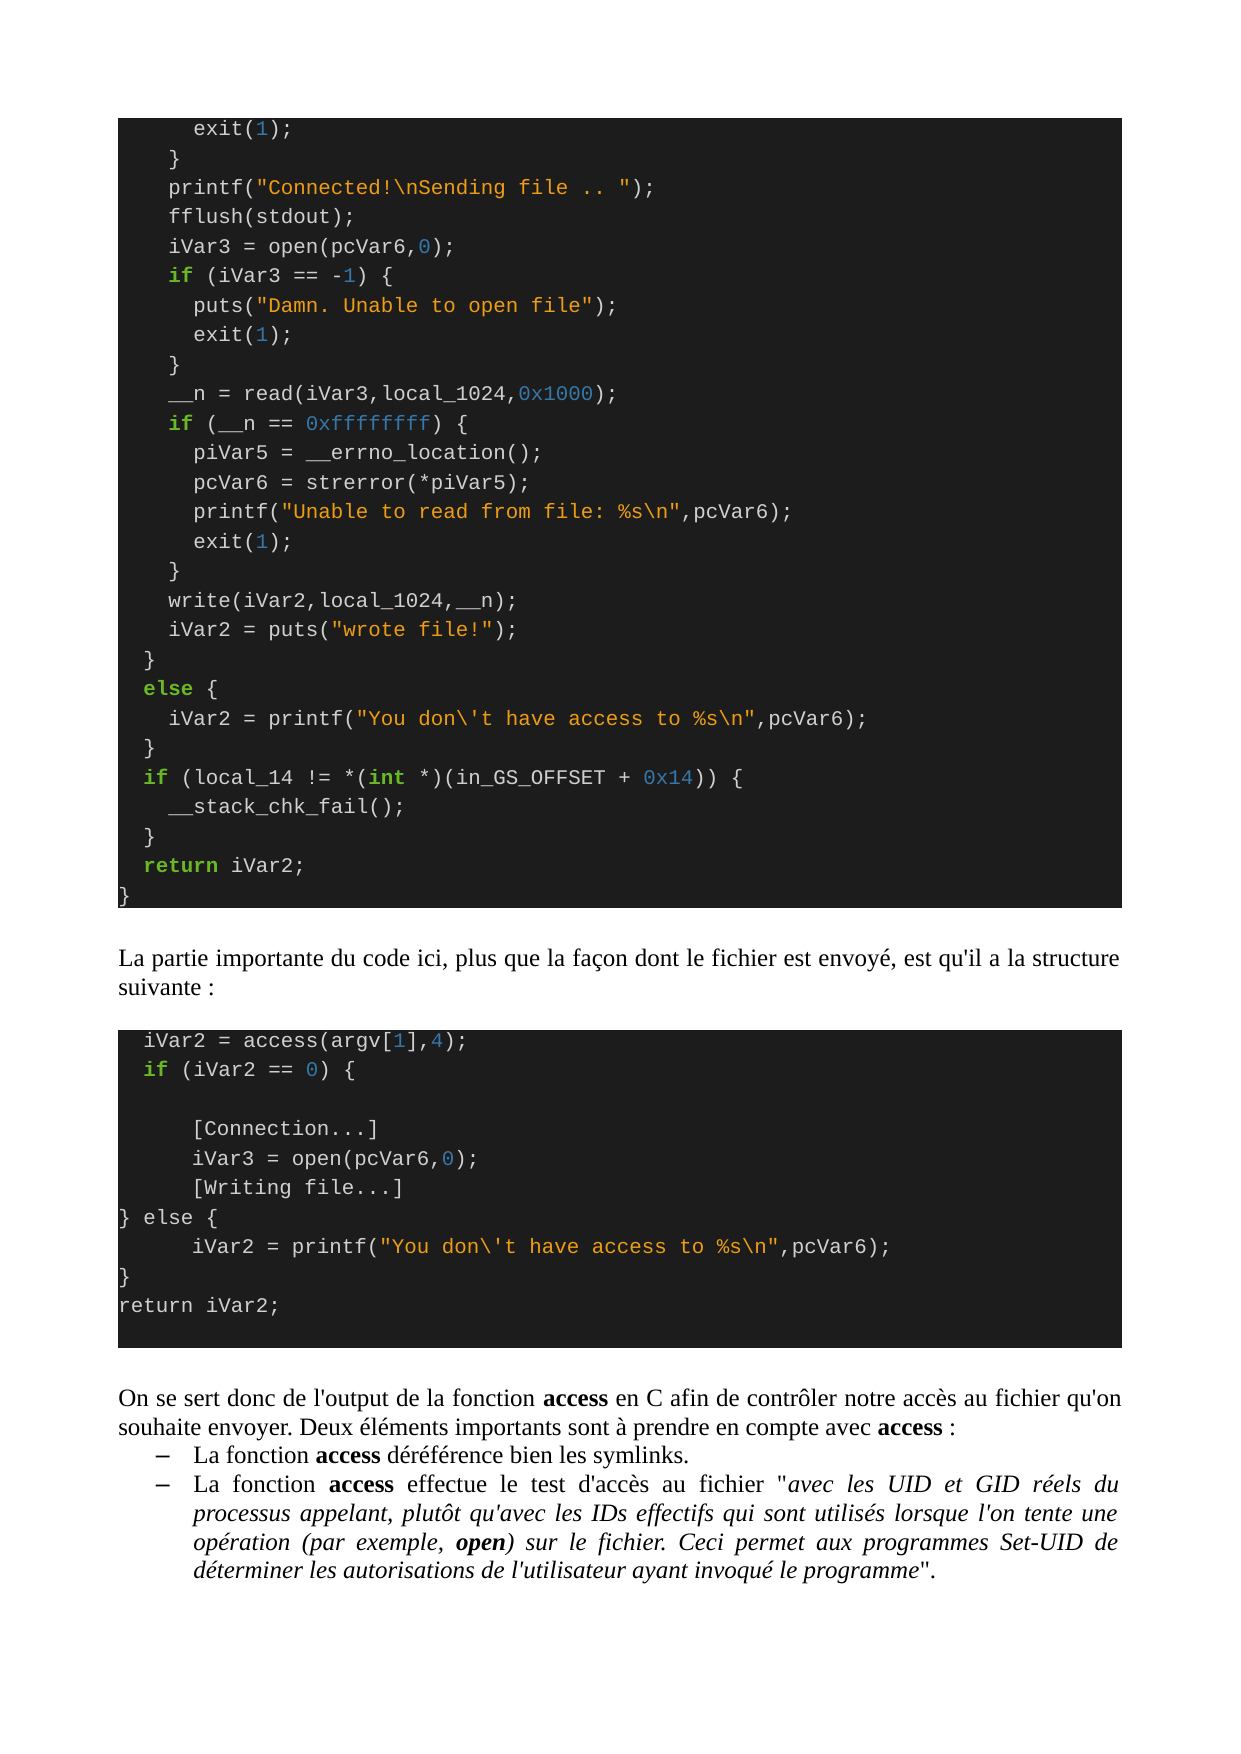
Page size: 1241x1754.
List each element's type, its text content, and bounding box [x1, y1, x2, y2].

text if (__n == 0xffffffff) { [118, 413, 1122, 437]
text __n = read(iVar3,local_1024,0x1000); [118, 383, 1122, 407]
list La fonction access déréférence bien les symlinks. [156, 1440, 1122, 1469]
text iVar2 = puts("wrote file!"); [118, 619, 1122, 643]
text On se sert donc de l'output de la fonction access en C afin de contrôler notre accès au fichier qu'on souhaite envoyer. Deux éléments importants sont à prendre en compte avec access : [118, 1383, 1122, 1440]
text fflush(stdout); [118, 207, 1122, 230]
text if (iVar3 == -1) { [118, 266, 1122, 289]
text piVar5 = __errno_location(); [118, 442, 1122, 466]
text pcVar6 = strerror(*piVar5); [118, 472, 1122, 496]
text } else { [118, 1207, 1122, 1230]
text iVar3 = open(pcVar6,0); [118, 236, 1122, 260]
text iVar2 = printf("You don\'t have access to %s\n",pcVar6); [118, 1236, 1122, 1260]
text [Writing file...] [118, 1177, 1122, 1201]
text printf("Unable to read from file: %s\n",pcVar6); [118, 501, 1122, 525]
text } [118, 884, 1122, 908]
text printf("Connected!\nSending file .. "); [118, 177, 1122, 201]
text return iVar2; [118, 1295, 1122, 1319]
text else { [118, 678, 1122, 702]
text write(iVar2,local_1024,__n); [118, 590, 1122, 613]
text } [118, 649, 1122, 672]
text puts("Damn. Unable to open file"); [118, 295, 1122, 319]
text return iVar2; [118, 855, 1122, 879]
text if (iVar2 == 0) { [118, 1059, 1122, 1083]
text iVar3 = open(pcVar6,0); [118, 1148, 1122, 1171]
text __stack_chk_fail(); [118, 796, 1122, 820]
text iVar2 = access(argv[1],4); [118, 1030, 1122, 1053]
text exit(1); [118, 118, 1122, 142]
text exit(1); [118, 324, 1122, 348]
text if (local_14 != *(int *)(in_GS_OFFSET + 0x14)) { [118, 767, 1122, 790]
text } [118, 826, 1122, 849]
text } [118, 354, 1122, 378]
text iVar2 = printf("You don\'t have access to %s\n",pcVar6); [118, 708, 1122, 731]
text } [118, 1266, 1122, 1289]
text } [118, 148, 1122, 171]
text } [118, 560, 1122, 584]
text La partie importante du code ici, plus que la façon dont le fichier est envoyé, est qu'il a la structure suivante : [118, 943, 1122, 1001]
text exit(1); [118, 531, 1122, 554]
text } [118, 737, 1122, 761]
text [Connection...] [118, 1118, 1122, 1142]
list La fonction access effectue le test d'accès au fichier "avec les UID et GID réels du processus appelant, plutôt qu'avec les IDs effectifs qui sont utilisés lorsque l'on tente une opération (par exemple, open) sur le fichier. Ceci permet aux programmes Set-UID de déterminer les autorisations de l'utilisateur ayant invoqué le programme". [156, 1469, 1122, 1584]
